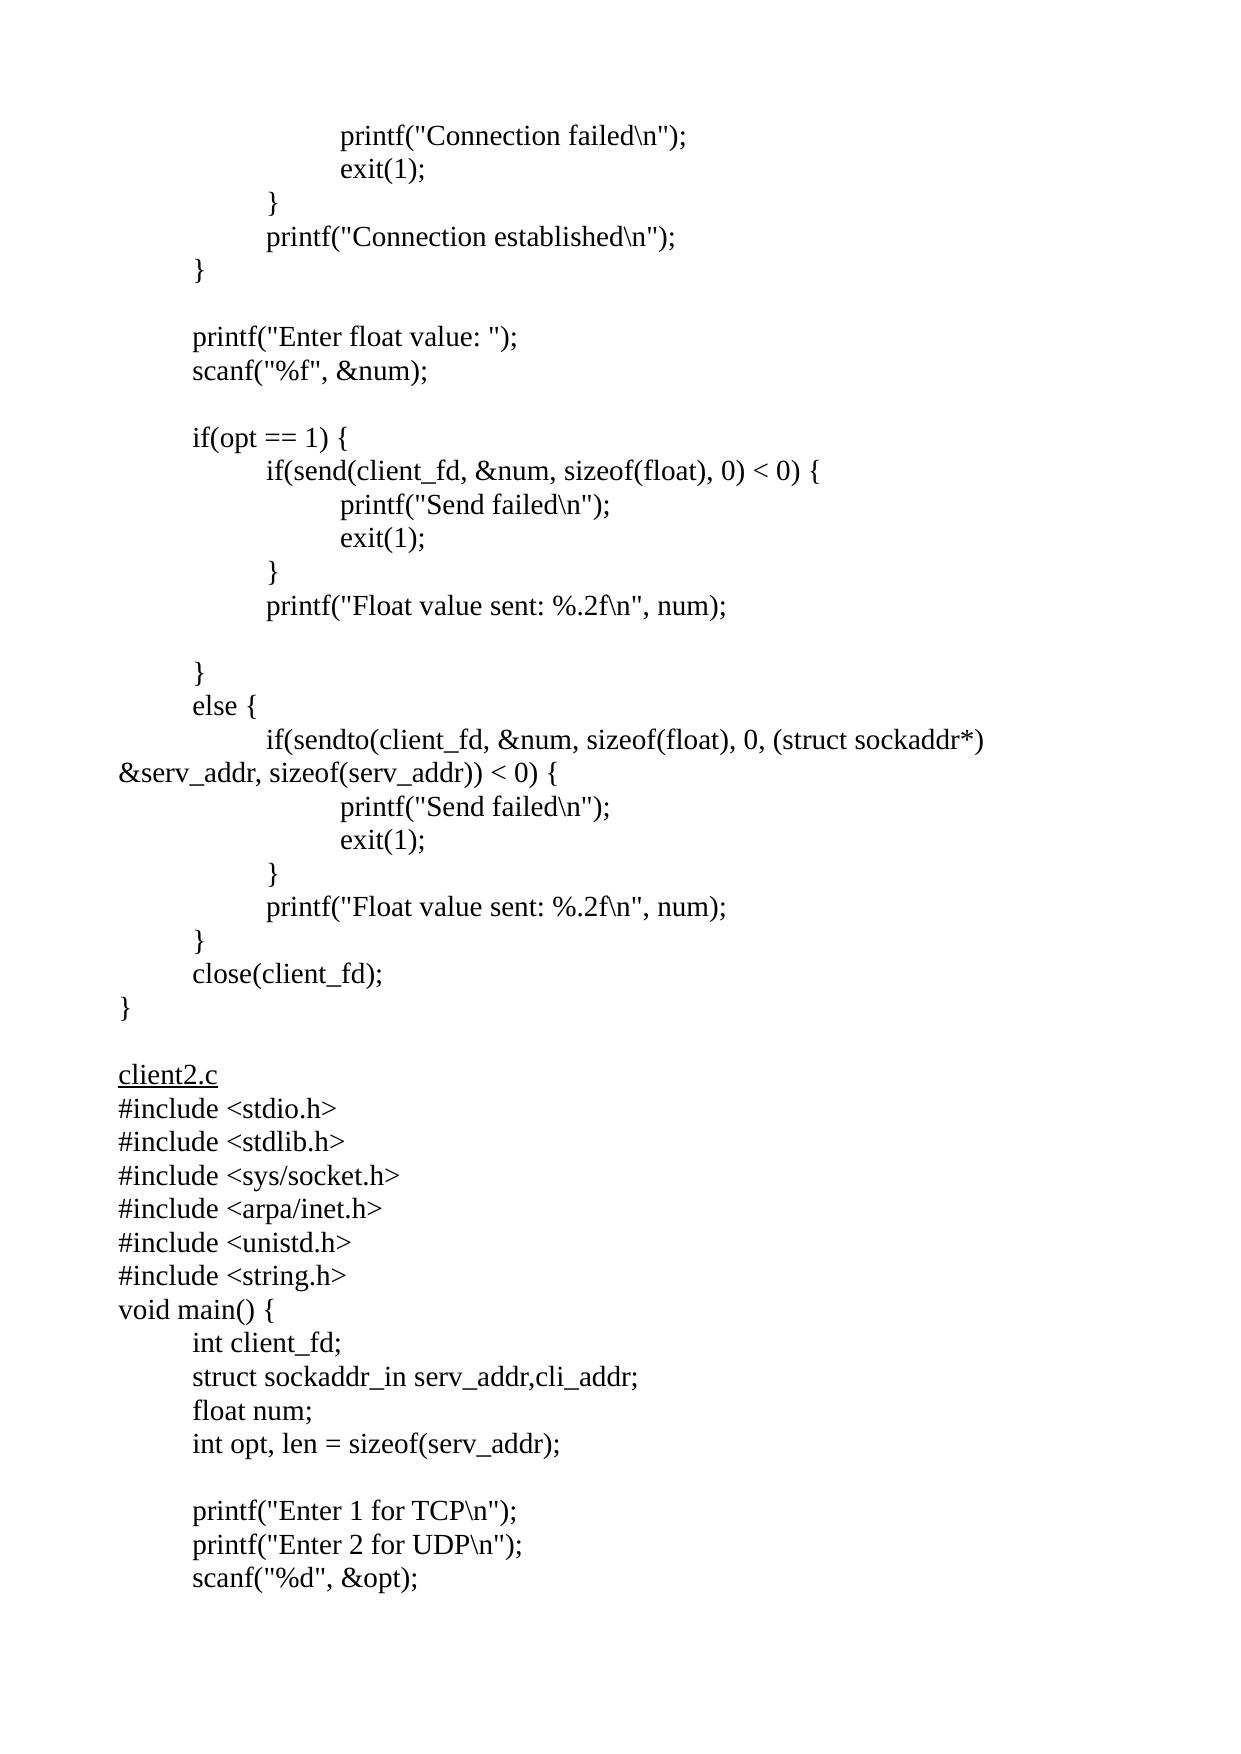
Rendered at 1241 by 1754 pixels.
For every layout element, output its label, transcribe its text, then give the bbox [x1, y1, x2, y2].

text } [118, 990, 1122, 1024]
text #include <unistd.h> [118, 1225, 1122, 1258]
text printf("Connection failed\n"); [118, 118, 1122, 152]
text } [118, 252, 1122, 286]
text printf("Enter 2 for UDP\n"); [118, 1527, 1122, 1560]
text printf("Connection established\n"); [118, 219, 1122, 252]
text } [118, 185, 1122, 219]
text printf("Enter 1 for TCP\n"); [118, 1493, 1122, 1527]
text #include <sys/socket.h> [118, 1158, 1122, 1191]
text } [118, 923, 1122, 957]
text #include <stdlib.h> [118, 1124, 1122, 1158]
text void main() { [118, 1292, 1122, 1326]
text printf("Send failed\n"); [118, 487, 1122, 521]
text client2.c [118, 1057, 1122, 1091]
text printf("Float value sent: %.2f\n", num); [118, 588, 1122, 621]
text struct sockaddr_in serv_addr,cli_addr; [118, 1359, 1122, 1393]
text close(client_fd); [118, 957, 1122, 990]
text int client_fd; [118, 1326, 1122, 1359]
text printf("Enter float value: "); [118, 319, 1122, 353]
text if(sendto(client_fd, &num, sizeof(float), 0, (struct sockaddr*) &serv_addr, sizeof(serv_addr)) < 0) { [118, 722, 1122, 789]
text } [118, 554, 1122, 588]
text if(opt == 1) { [118, 420, 1122, 453]
text int opt, len = sizeof(serv_addr); [118, 1426, 1122, 1460]
text printf("Float value sent: %.2f\n", num); [118, 889, 1122, 923]
text } [118, 856, 1122, 889]
text #include <arpa/inet.h> [118, 1191, 1122, 1225]
text else { [118, 688, 1122, 722]
text exit(1); [118, 822, 1122, 856]
text #include <stdio.h> [118, 1091, 1122, 1124]
text if(send(client_fd, &num, sizeof(float), 0) < 0) { [118, 453, 1122, 487]
text float num; [118, 1393, 1122, 1426]
text #include <string.h> [118, 1258, 1122, 1292]
text scanf("%f", &num); [118, 353, 1122, 386]
text exit(1); [118, 152, 1122, 185]
text } [118, 655, 1122, 688]
text exit(1); [118, 521, 1122, 554]
text scanf("%d", &opt); [118, 1560, 1122, 1594]
text printf("Send failed\n"); [118, 789, 1122, 822]
